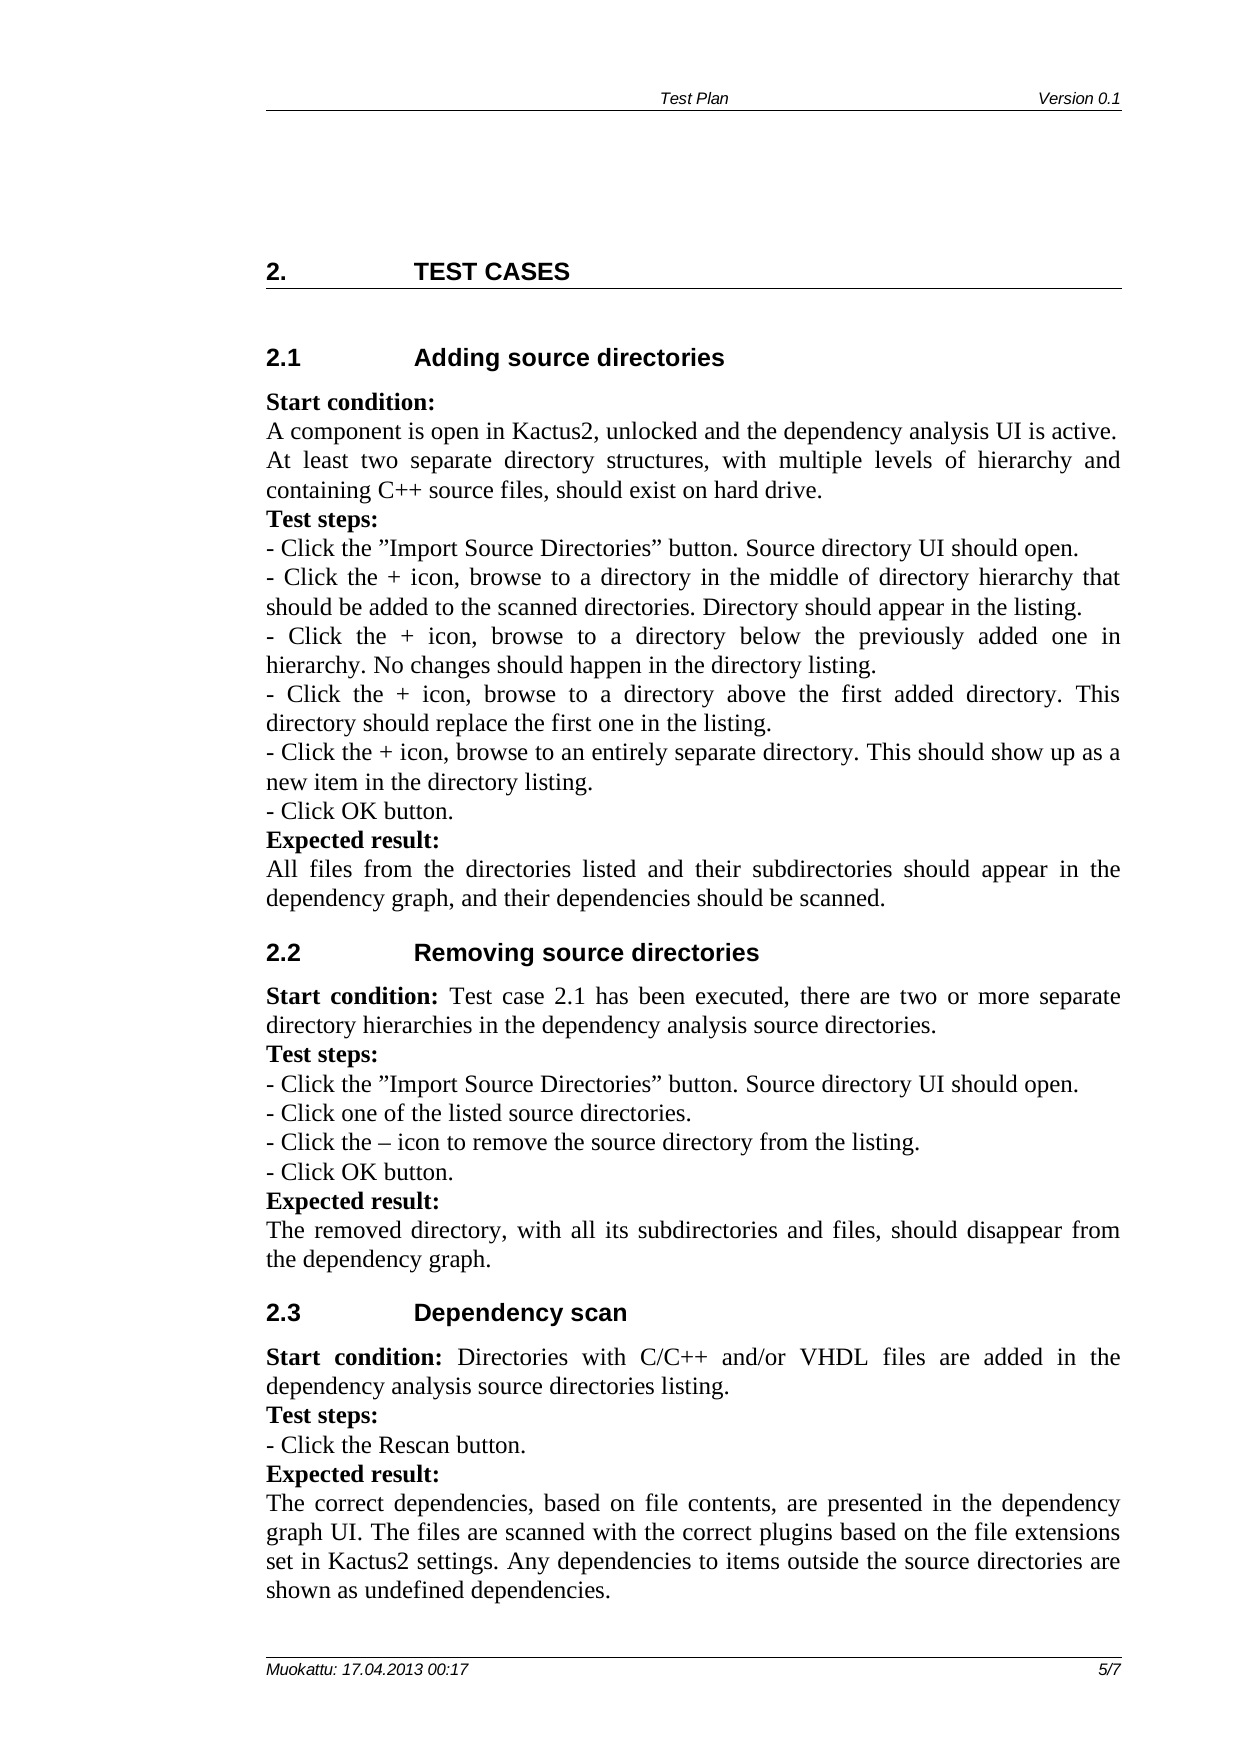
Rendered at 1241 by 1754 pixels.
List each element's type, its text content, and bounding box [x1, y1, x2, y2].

subtitle Adding source directories [266, 343, 1122, 372]
text - Click the + icon, browse to a directory below the previously added one in hierarchy. No changes should happen in the directory listing. [266, 621, 1122, 679]
text - Click OK button. [266, 796, 1122, 825]
text The removed directory, with all its subdirectories and files, should disappear from the dependency graph. [266, 1215, 1122, 1273]
text At least two separate directory structures, with multiple levels of hierarchy and containing C++ source files, should exist on hard drive. [266, 445, 1122, 503]
text - Click the + icon, browse to an entirely separate directory. This should show up as a new item in the directory listing. [266, 737, 1122, 795]
subtitle Test cases [266, 257, 1122, 288]
text - Click the Rescan button. [266, 1429, 1122, 1458]
text Test steps: [266, 1400, 1122, 1429]
text Start condition: [266, 387, 1122, 416]
text The correct dependencies, based on file contents, are presented in the dependency graph UI. The files are scanned with the correct plugins based on the file extensions set in Kactus2 settings. Any dependencies to items outside the source directories are shown as undefined dependencies. [266, 1488, 1122, 1604]
text - Click the ”Import Source Directories” button. Source directory UI should open. [266, 1069, 1122, 1098]
text - Click one of the listed source directories. [266, 1098, 1122, 1127]
text Expected result: [266, 1186, 1122, 1215]
subtitle Removing source directories [266, 937, 1122, 966]
text A component is open in Kactus2, unlocked and the dependency analysis UI is active. [266, 416, 1122, 445]
text Test steps: [266, 504, 1122, 533]
text Start condition: Directories with C/C++ and/or VHDL files are added in the dependency analysis source directories listing. [266, 1342, 1122, 1400]
text Test steps: [266, 1039, 1122, 1068]
text - Click the + icon, browse to a directory in the middle of directory hierarchy that should be added to the scanned directories. Directory should appear in the listing. [266, 562, 1122, 620]
text Expected result: [266, 1459, 1122, 1488]
text - Click the + icon, browse to a directory above the first added directory. This directory should replace the first one in the listing. [266, 679, 1122, 737]
text - Click the – icon to remove the source directory from the listing. [266, 1127, 1122, 1156]
text - Click the ”Import Source Directories” button. Source directory UI should open. [266, 533, 1122, 562]
text - Click OK button. [266, 1156, 1122, 1186]
text Start condition: Test case 2.1 has been executed, there are two or more separate directory hierarchies in the dependency analysis source directories. [266, 981, 1122, 1039]
text All files from the directories listed and their subdirectories should appear in the dependency graph, and their dependencies should be scanned. [266, 854, 1122, 912]
subtitle Dependency scan [266, 1298, 1122, 1327]
text Expected result: [266, 825, 1122, 854]
